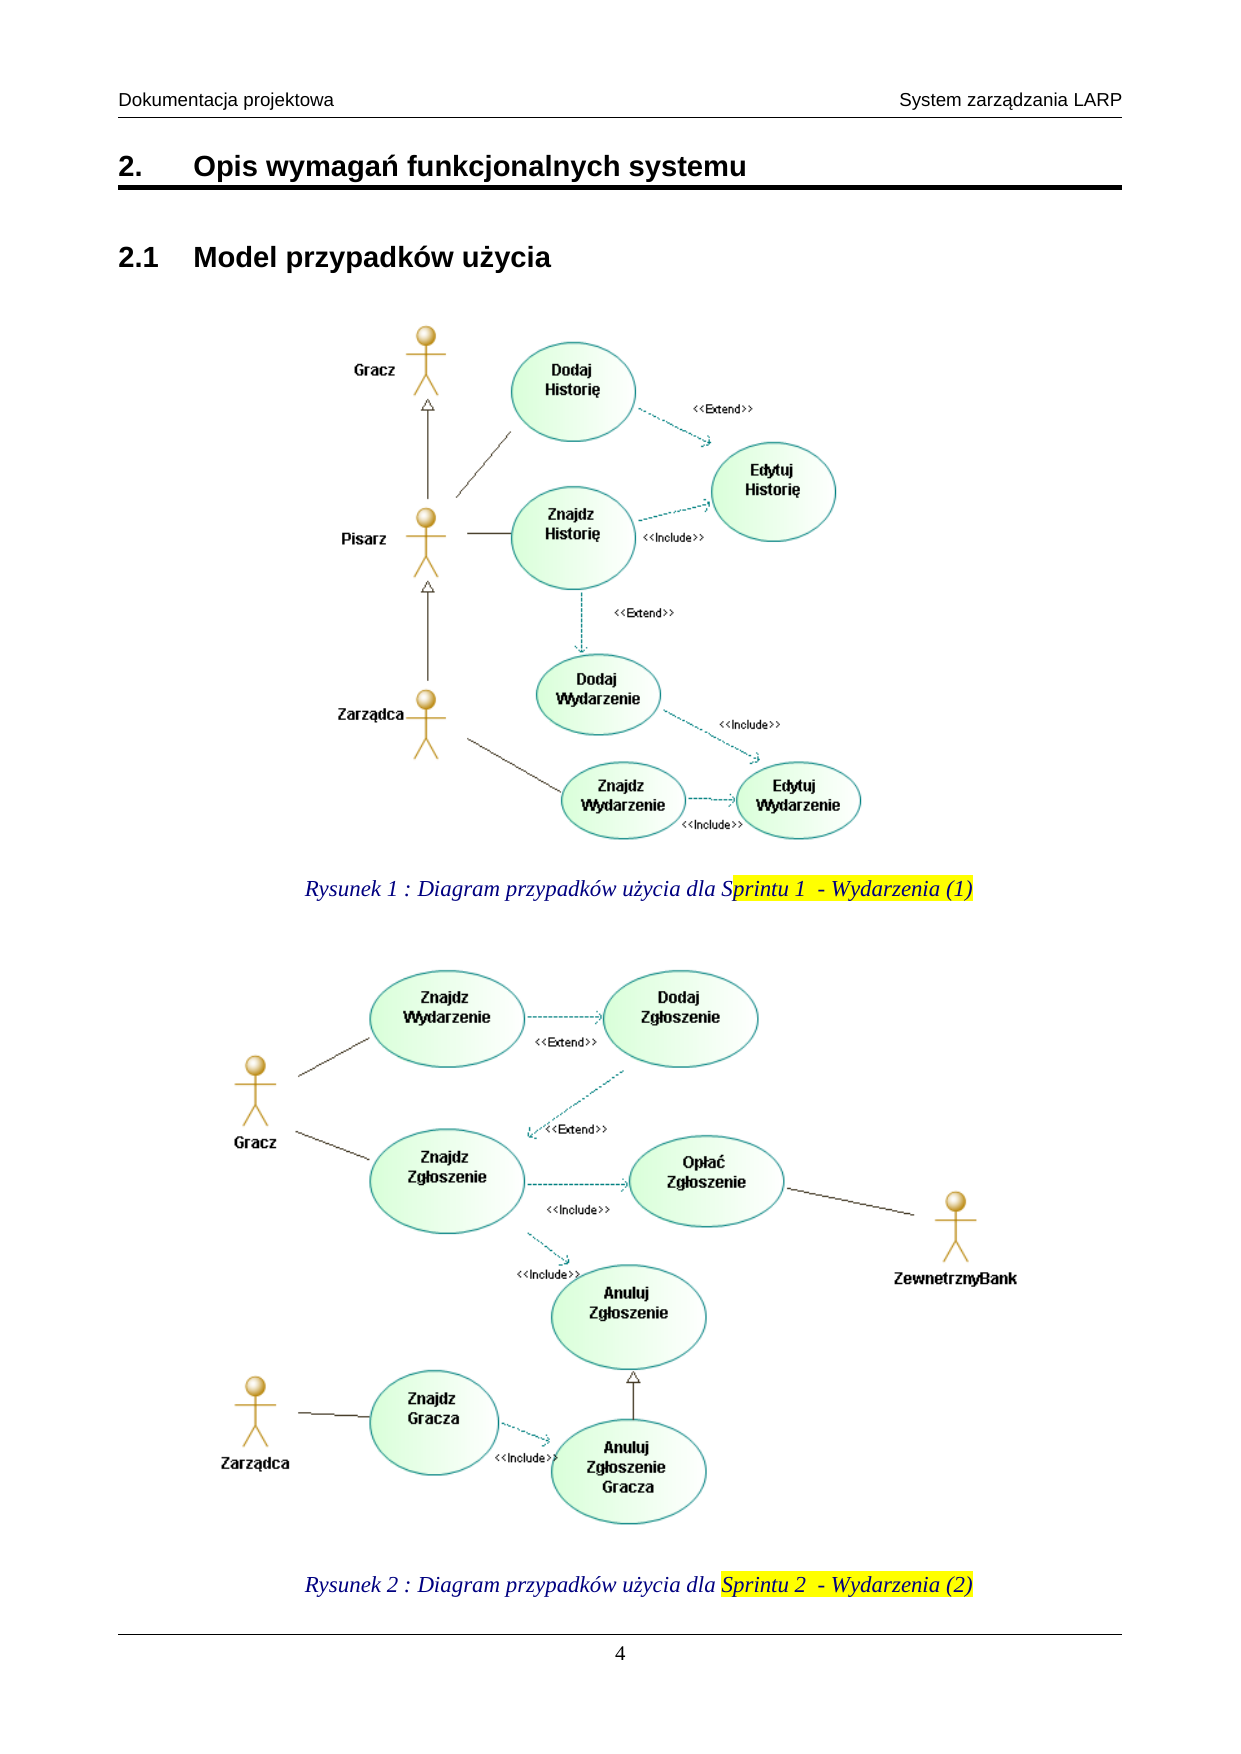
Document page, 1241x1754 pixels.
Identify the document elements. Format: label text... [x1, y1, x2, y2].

text Rysunek 1 : Diagram przypadków użycia dla Sprintu 1 - Wydarzenia (1) [155, 875, 1122, 901]
picture [327, 304, 875, 859]
text Rysunek 2 : Diagram przypadków użycia dla Sprintu 2 - Wydarzenia (2) [155, 1571, 1122, 1597]
subtitle Opis wymagań funkcjonalnych systemu [118, 149, 1122, 185]
subtitle Model przypadków użycia [118, 239, 1122, 273]
picture [201, 957, 1031, 1539]
